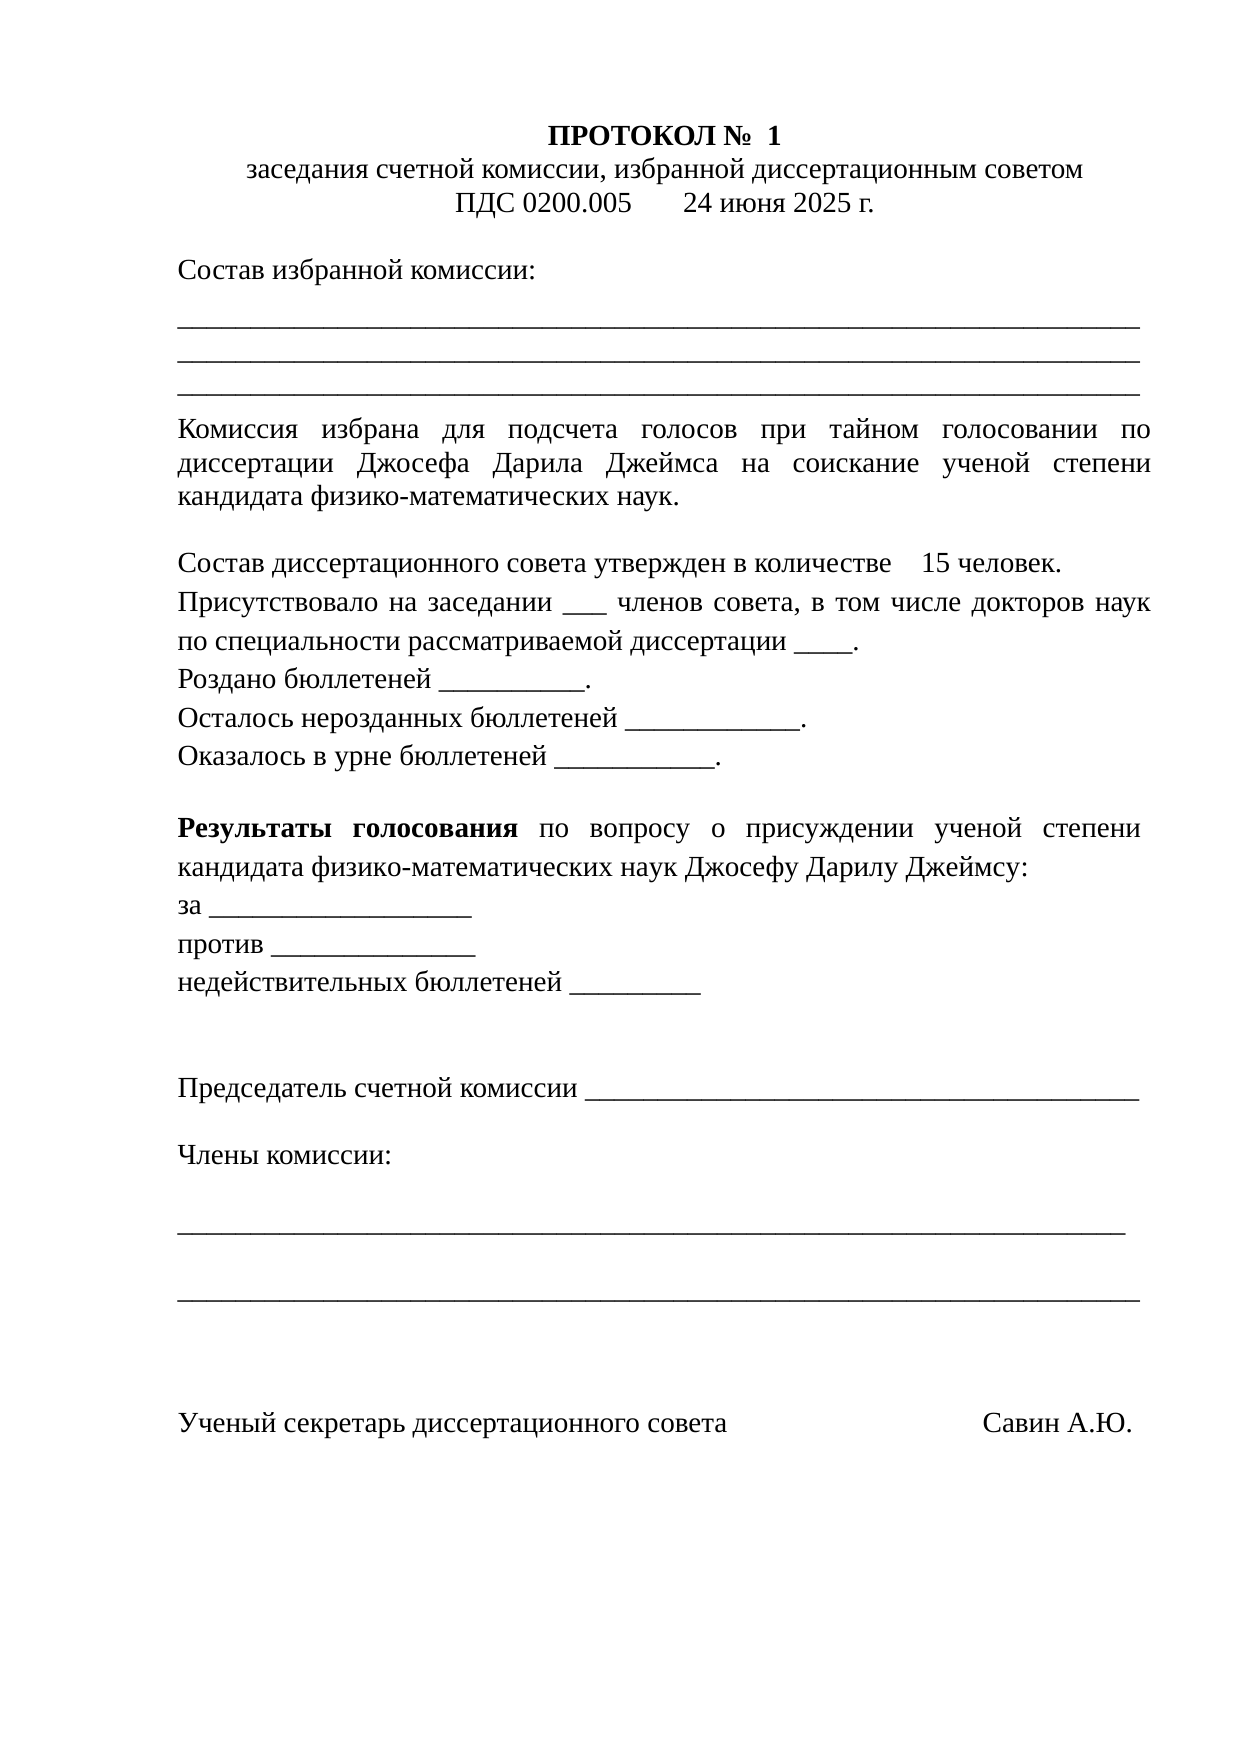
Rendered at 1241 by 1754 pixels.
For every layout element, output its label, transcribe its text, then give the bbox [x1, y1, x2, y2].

text Оказалось в урне бюллетеней ___________. [177, 738, 1152, 772]
text Роздано бюллетеней __________. [177, 661, 1152, 695]
text _________________________________________________________________ [177, 1204, 1152, 1238]
text Председатель счетной комиссии ______________________________________ [177, 1070, 1152, 1104]
text Ученый секретарь диссертационного совета Савин А.Ю. [177, 1406, 1152, 1439]
text Состав диссертационного совета утвержден в количестве 15 человек. [177, 546, 1152, 579]
text __________________________________________________________________ [177, 1271, 1152, 1305]
text против ______________ [177, 926, 1152, 959]
text Комиссия избрана для подсчета голосов при тайном голосовании по диссертации Джосефа Дарила Джеймса на соискание ученой степени кандидата физико-математических наук. [177, 411, 1152, 512]
text ПДС 0200.005 24 июня 2025 г. [177, 185, 1152, 219]
text ПРОТОКОЛ № 1 [177, 118, 1152, 152]
text ______________________________________________________________________________________________________________________________________________________________________________________________________ [177, 298, 1152, 399]
text Состав избранной комиссии: [177, 252, 1152, 286]
text Члены комиссии: [177, 1137, 1152, 1171]
text заседания счетной комиссии, избранной диссертационным советом [177, 152, 1152, 185]
text Результаты голосования по вопросу о присуждении ученой степени кандидата физико-математических наук Джосефу Дарилу Джеймсу: [177, 810, 1142, 882]
text Присутствовало на заседании ___ членов совета, в том числе докторов наук по специальности рассматриваемой диссертации ____. [177, 584, 1152, 656]
text Осталось нерозданных бюллетеней ____________. [177, 700, 1152, 733]
text недействительных бюллетеней _________ [177, 964, 1152, 998]
text за __________________ [177, 887, 1152, 921]
